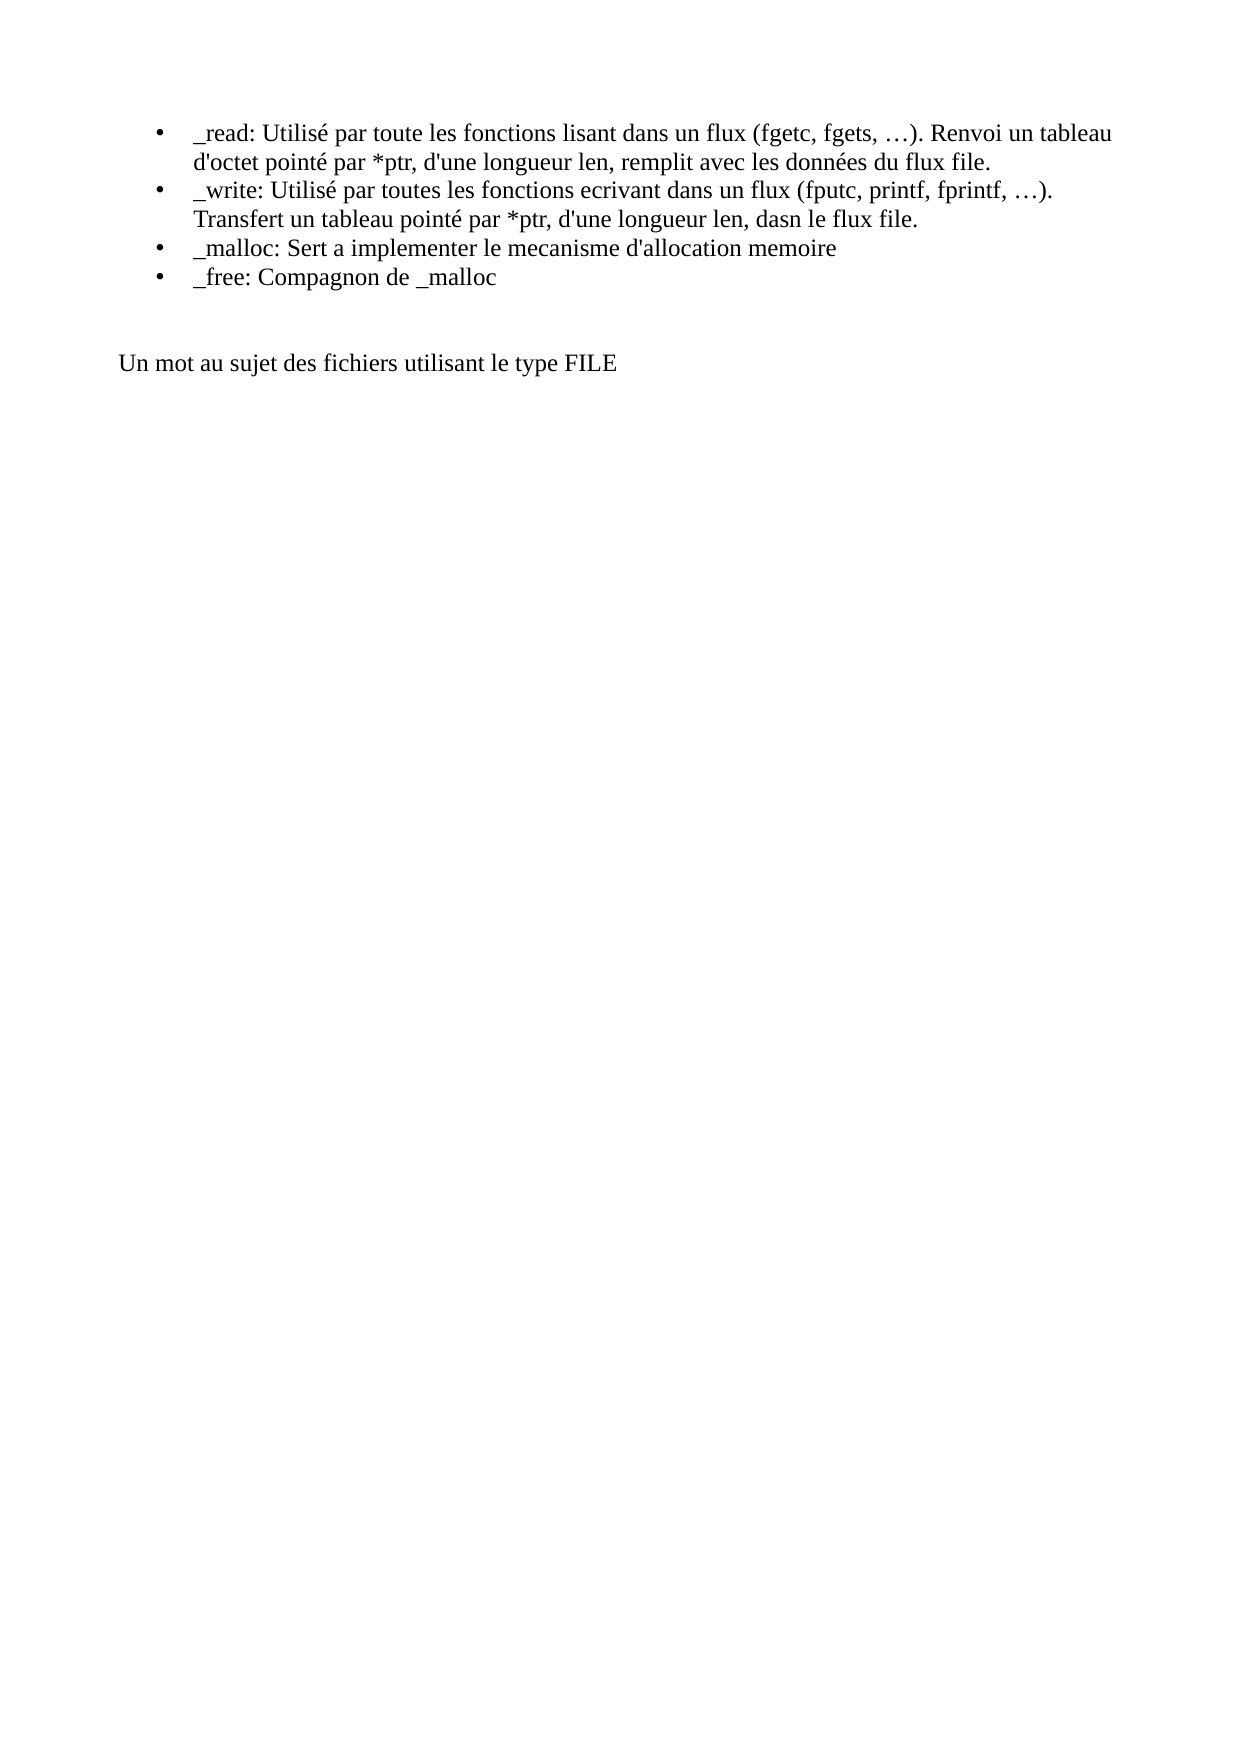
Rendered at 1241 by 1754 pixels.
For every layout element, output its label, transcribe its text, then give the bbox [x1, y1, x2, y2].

list _free: Compagnon de _malloc [156, 262, 1122, 291]
list _write: Utilisé par toutes les fonctions ecrivant dans un flux (fputc, printf, fprintf, …). Transfert un tableau pointé par *ptr, d'une longueur len, dasn le flux file. [156, 176, 1122, 233]
text Un mot au sujet des fichiers utilisant le type FILE [118, 348, 1122, 377]
list _malloc: Sert a implementer le mecanisme d'allocation memoire [156, 233, 1122, 262]
list _read: Utilisé par toute les fonctions lisant dans un flux (fgetc, fgets, …). Renvoi un tableau d'octet pointé par *ptr, d'une longueur len, remplit avec les données du flux file. [156, 118, 1122, 176]
